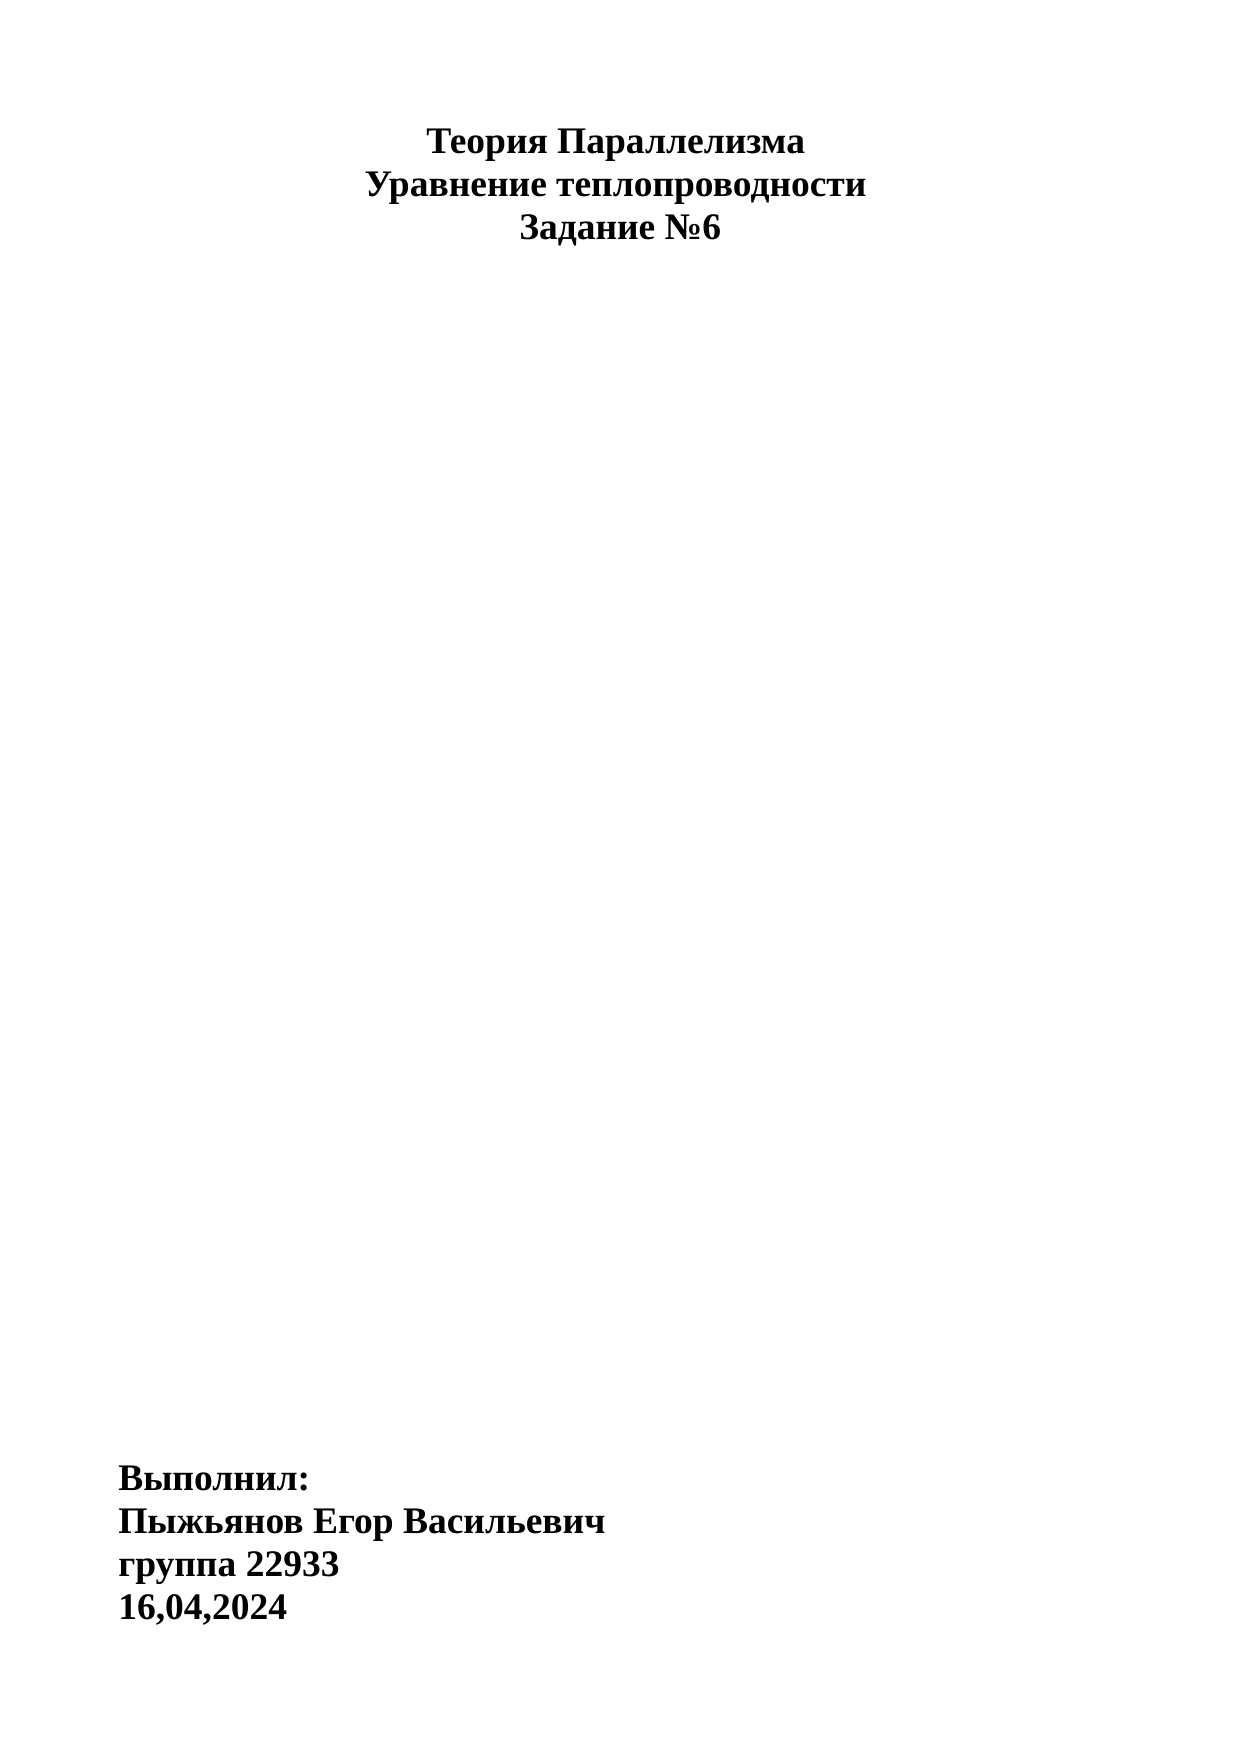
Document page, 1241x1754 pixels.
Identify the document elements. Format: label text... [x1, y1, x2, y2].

text Теория Параллелизма [118, 118, 1122, 161]
text Уравнение теплопроводности Задание №6 [118, 161, 1122, 247]
text группа 22933 [118, 1541, 1122, 1584]
text Выполнил: [118, 1455, 1122, 1498]
text Пыжьянов Егор Васильевич [118, 1498, 1122, 1541]
text 16,04,2024 [118, 1584, 1122, 1627]
